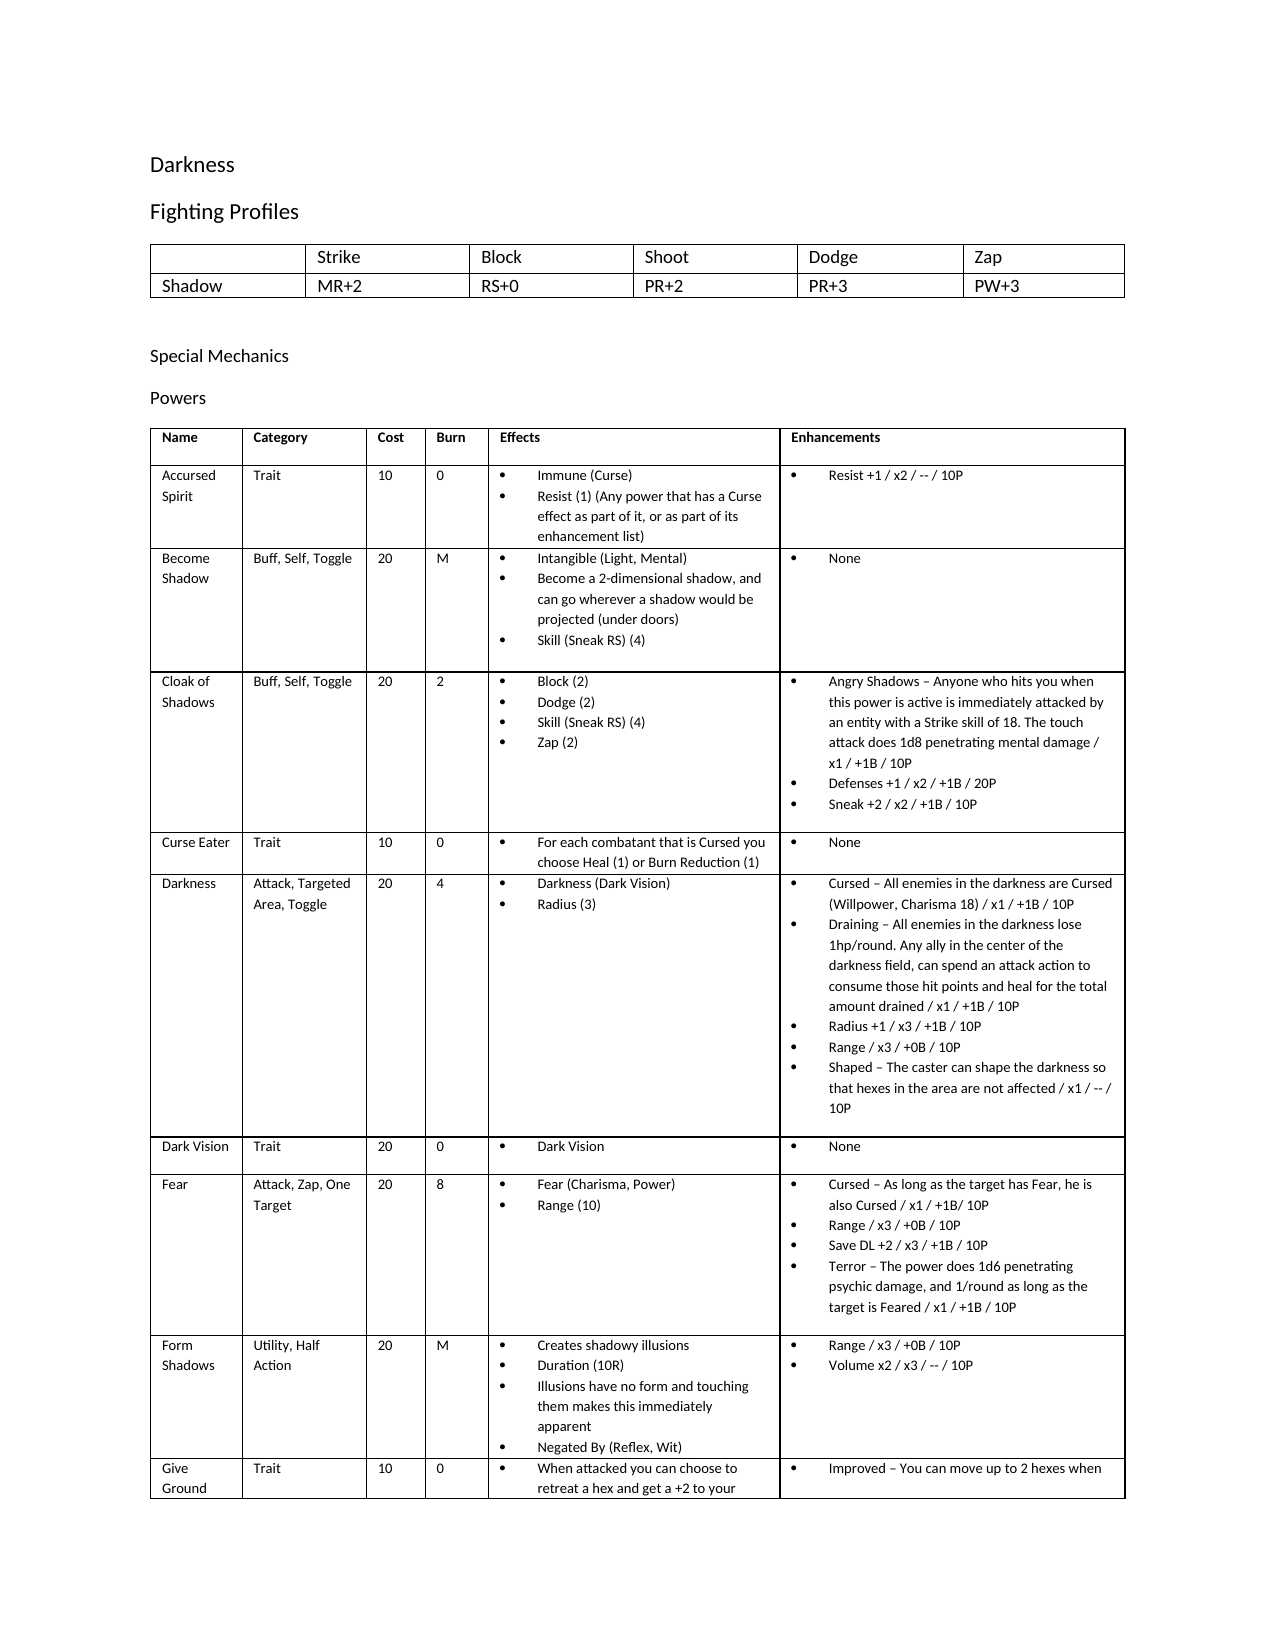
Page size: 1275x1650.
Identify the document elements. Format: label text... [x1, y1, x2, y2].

table_cell Utility, Half Action [243, 1336, 366, 1458]
table_header [151, 245, 305, 273]
table_cell None [781, 833, 1124, 874]
table_cell 20 [367, 549, 425, 671]
text Darkness [150, 150, 1125, 178]
table_cell PR+2 [634, 274, 797, 297]
table_cell Creates shadowy illusions Duration (10R) Illusions have no form and touching them makes this immediately apparent Negated By (Reflex, Wit) [489, 1336, 779, 1458]
table_header Cost [367, 429, 425, 465]
table_cell Accursed Spirit [151, 466, 242, 548]
table_header Enhancements [781, 429, 1124, 465]
text Special Mechanics [150, 345, 1125, 368]
table_cell Fear (Charisma, Power) Range (10) [489, 1175, 779, 1335]
table_cell For each combatant that is Cursed you choose Heal (1) or Burn Reduction (1) [489, 833, 779, 874]
table_cell Buff, Self, Toggle [243, 673, 366, 832]
table_cell Darkness (Dark Vision) Radius (3) [489, 875, 779, 1136]
table_cell M [426, 549, 488, 671]
table_cell Cloak of Shadows [151, 673, 242, 832]
table_cell 0 [426, 1138, 488, 1174]
table_cell 2 [426, 673, 488, 832]
table_cell 20 [367, 1138, 425, 1174]
table_cell None [781, 549, 1124, 671]
table_header Strike [306, 245, 469, 273]
table_cell Become Shadow [151, 549, 242, 671]
table_header Zap [964, 245, 1124, 273]
table_cell Block (2) Dodge (2) Skill (Sneak RS) (4) Zap (2) [489, 673, 779, 832]
table_cell Angry Shadows – Anyone who hits you when this power is active is immediately attacked by an entity with a Strike skill of 18. The touch attack does 1d8 penetrating mental damage / x1 / +1B / 10P Defenses +1 / x2 / +1B / 20P Sneak +2 / x2 / +1B / 10P [781, 673, 1124, 832]
table_header Category [243, 429, 366, 465]
table_cell 0 [426, 1459, 488, 1498]
table_cell 10 [367, 1459, 425, 1498]
table_cell Resist +1 / x2 / -- / 10P [781, 466, 1124, 548]
table_cell Range / x3 / +0B / 10P Volume x2 / x3 / -- / 10P [781, 1336, 1124, 1458]
table_cell 8 [426, 1175, 488, 1335]
text Powers [150, 386, 1125, 409]
table_cell PW+3 [964, 274, 1124, 297]
table_cell Shadow [151, 274, 305, 297]
table_cell 20 [367, 1175, 425, 1335]
table_cell 20 [367, 1336, 425, 1458]
table_cell Fear [151, 1175, 242, 1335]
table_cell MR+2 [306, 274, 469, 297]
table_header Burn [426, 429, 488, 465]
table_cell Intangible (Light, Mental) Become a 2-dimensional shadow, and can go wherever a shadow would be projected (under doors) Skill (Sneak RS) (4) [489, 549, 779, 671]
text Fighting Profiles [150, 197, 1125, 225]
table_cell Attack, Zap, One Target [243, 1175, 366, 1335]
table_cell Curse Eater [151, 833, 242, 874]
table_header Name [151, 429, 242, 465]
table_cell 10 [367, 466, 425, 548]
table_cell 4 [426, 875, 488, 1136]
table_cell Give Ground [151, 1459, 242, 1498]
table_cell Trait [243, 1459, 366, 1498]
table_cell 0 [426, 833, 488, 874]
table_cell PR+3 [798, 274, 963, 297]
table_cell Trait [243, 466, 366, 548]
table_cell None [781, 1138, 1124, 1174]
table_cell Form Shadows [151, 1336, 242, 1458]
table_cell Trait [243, 833, 366, 874]
table_cell Buff, Self, Toggle [243, 549, 366, 671]
table_cell Dark Vision [489, 1138, 779, 1174]
table_cell Immune (Curse) Resist (1) (Any power that has a Curse effect as part of it, or as part of its enhancement list) [489, 466, 779, 548]
table_cell Trait [243, 1138, 366, 1174]
table_cell Improved – You can move up to 2 hexes when you give ground / x1 / -- / 10P Improved – You can take up to ½ move when you give ground / x1 / +1B / 10P [781, 1459, 1124, 1498]
table_cell Cursed – All enemies in the darkness are Cursed (Willpower, Charisma 18) / x1 / +1B / 10P Draining – All enemies in the darkness lose 1hp/round. Any ally in the center of the darkness field, can spend an attack action to consume those hit points and heal for the total amount drained / x1 / +1B / 10P Radius +1 / x3 / +1B / 10P Range / x3 / +0B / 10P Shaped – The caster can shape the darkness so that hexes in the area are not affected / x1 / -- / 10P [781, 875, 1124, 1136]
table_header Dodge [798, 245, 963, 273]
table_cell When attacked you can choose to retreat a hex and get a +2 to your defense Your opponent can follow you for free [489, 1459, 779, 1498]
table_cell Cursed – As long as the target has Fear, he is also Cursed / x1 / +1B/ 10P Range / x3 / +0B / 10P Save DL +2 / x3 / +1B / 10P Terror – The power does 1d6 penetrating psychic damage, and 1/round as long as the target is Feared / x1 / +1B / 10P [781, 1175, 1124, 1335]
table_cell Darkness [151, 875, 242, 1136]
table_cell 10 [367, 833, 425, 874]
table_cell Dark Vision [151, 1138, 242, 1174]
table_cell Attack, Targeted Area, Toggle [243, 875, 366, 1136]
table_header Shoot [634, 245, 797, 273]
table_cell 20 [367, 875, 425, 1136]
table_cell RS+0 [470, 274, 633, 297]
table_cell 20 [367, 673, 425, 832]
table_cell 0 [426, 466, 488, 548]
table_cell M [426, 1336, 488, 1458]
table_header Block [470, 245, 633, 273]
table_header Effects [489, 429, 779, 465]
